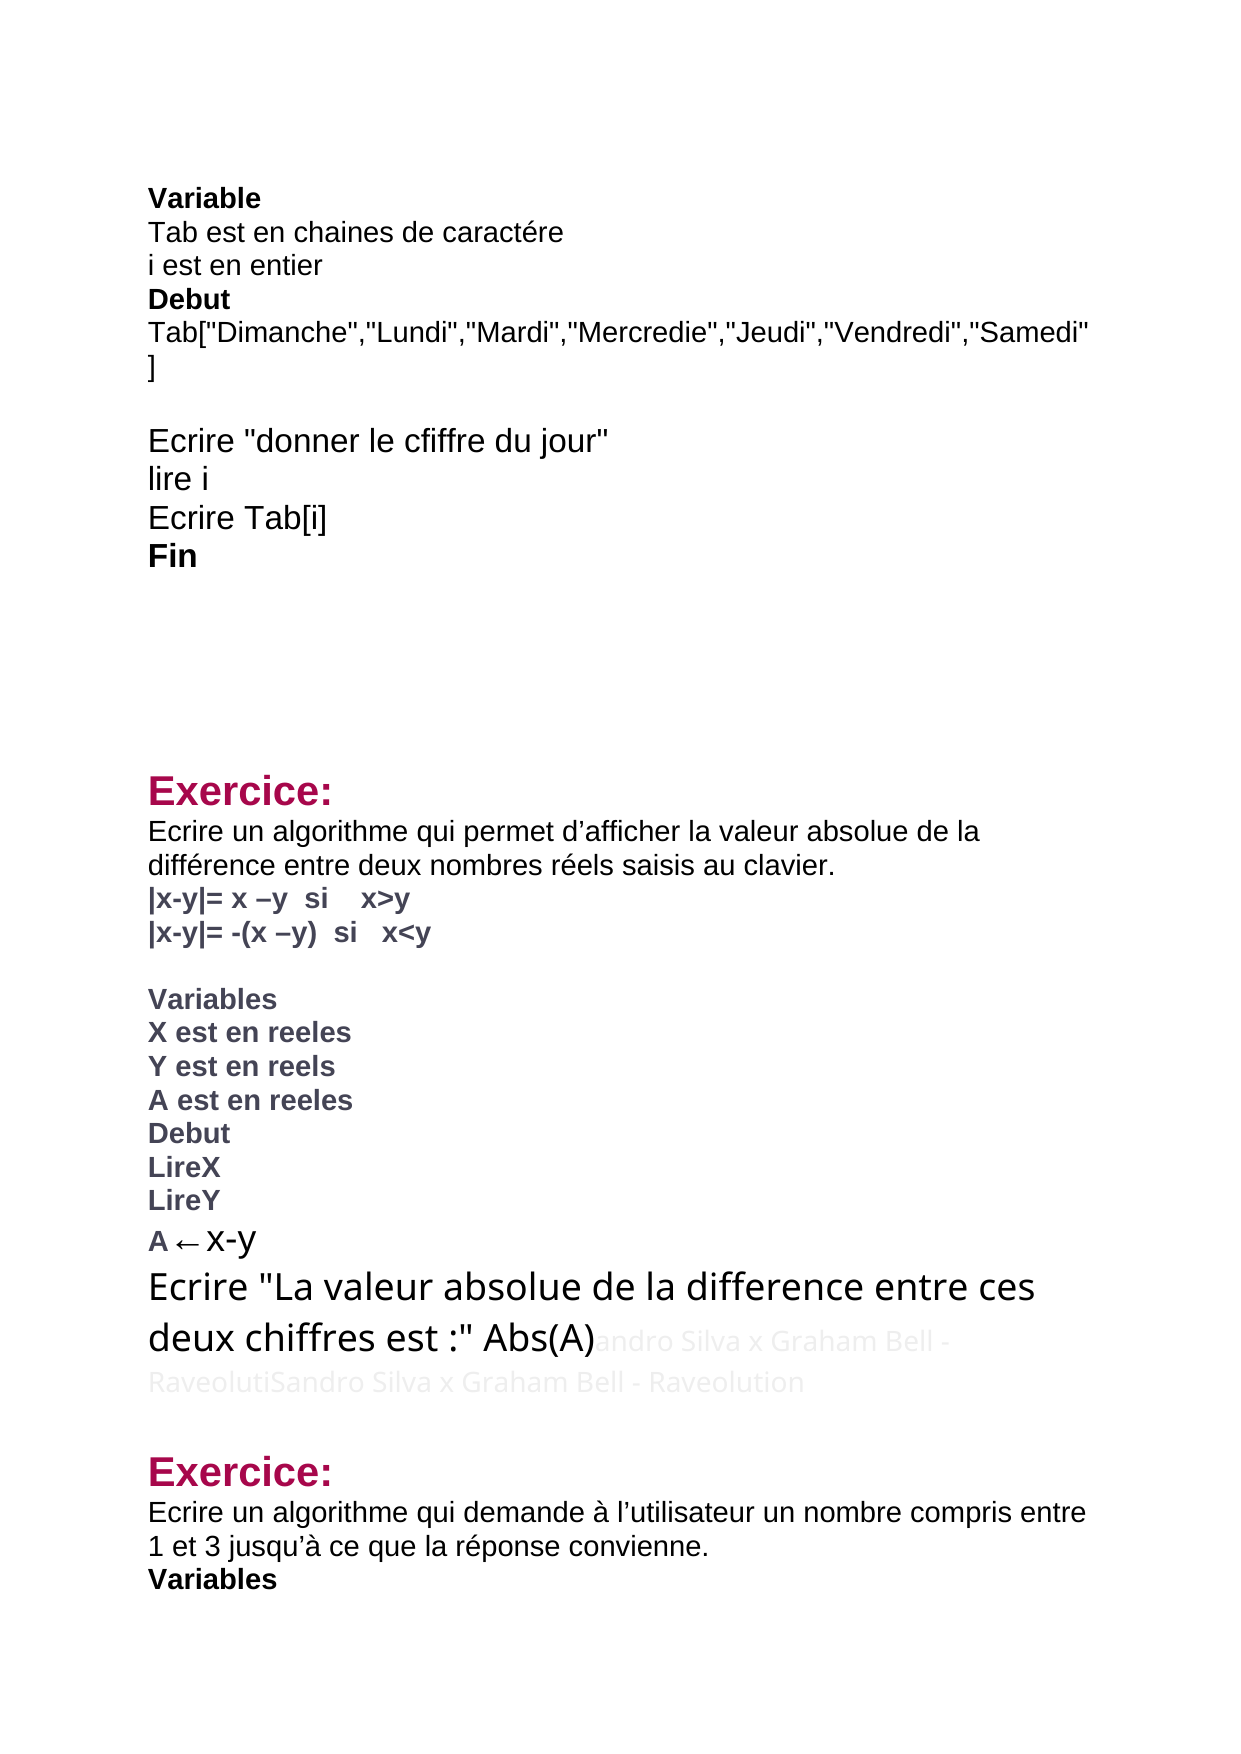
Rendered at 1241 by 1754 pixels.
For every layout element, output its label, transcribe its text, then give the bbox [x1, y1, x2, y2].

text X est en reeles [148, 1015, 1093, 1049]
text Ecrire un algorithme qui demande à l’utilisateur un nombre compris entre 1 et 3 jusqu’à ce que la réponse convienne. [148, 1495, 1093, 1562]
text Tab est en chaines de caractére [148, 215, 1093, 248]
text Tab["Dimanche","Lundi","Mardi","Mercredie","Jeudi","Vendredi","Samedi"] [148, 315, 1093, 382]
text i est en entier [148, 248, 1093, 282]
text Fin [148, 536, 1093, 574]
text |x-y|= -(x –y) si x<y [148, 915, 1093, 948]
text Ecrire Tab[i] [148, 498, 1093, 536]
text LireX [148, 1149, 1093, 1183]
text Debut [148, 1116, 1093, 1149]
text Y est en reels [148, 1049, 1093, 1082]
text Ecrire "donner le cfiffre du jour" [148, 421, 1093, 459]
text |x-y|= x –y si x>y [148, 881, 1093, 915]
text Variables [148, 1562, 1093, 1596]
text A est en reeles [148, 1082, 1093, 1116]
text Exercice: [148, 1447, 1093, 1495]
text A←x-y [148, 1217, 1093, 1260]
text Variable [148, 181, 1093, 215]
text Debut [148, 282, 1093, 315]
text lire i [148, 459, 1093, 498]
text Ecrire "La valeur absolue de la difference entre ces deux chiffres est :" Abs(A)andro Silva x Graham Bell - RaveolutiSandro Silva x Graham Bell - Raveolution [148, 1260, 1093, 1400]
text LireY [148, 1183, 1093, 1217]
text Exercice: [148, 766, 1093, 814]
text Ecrire un algorithme qui permet d’afficher la valeur absolue de la différence entre deux nombres réels saisis au clavier. [148, 814, 1093, 881]
text Variables [148, 982, 1093, 1015]
